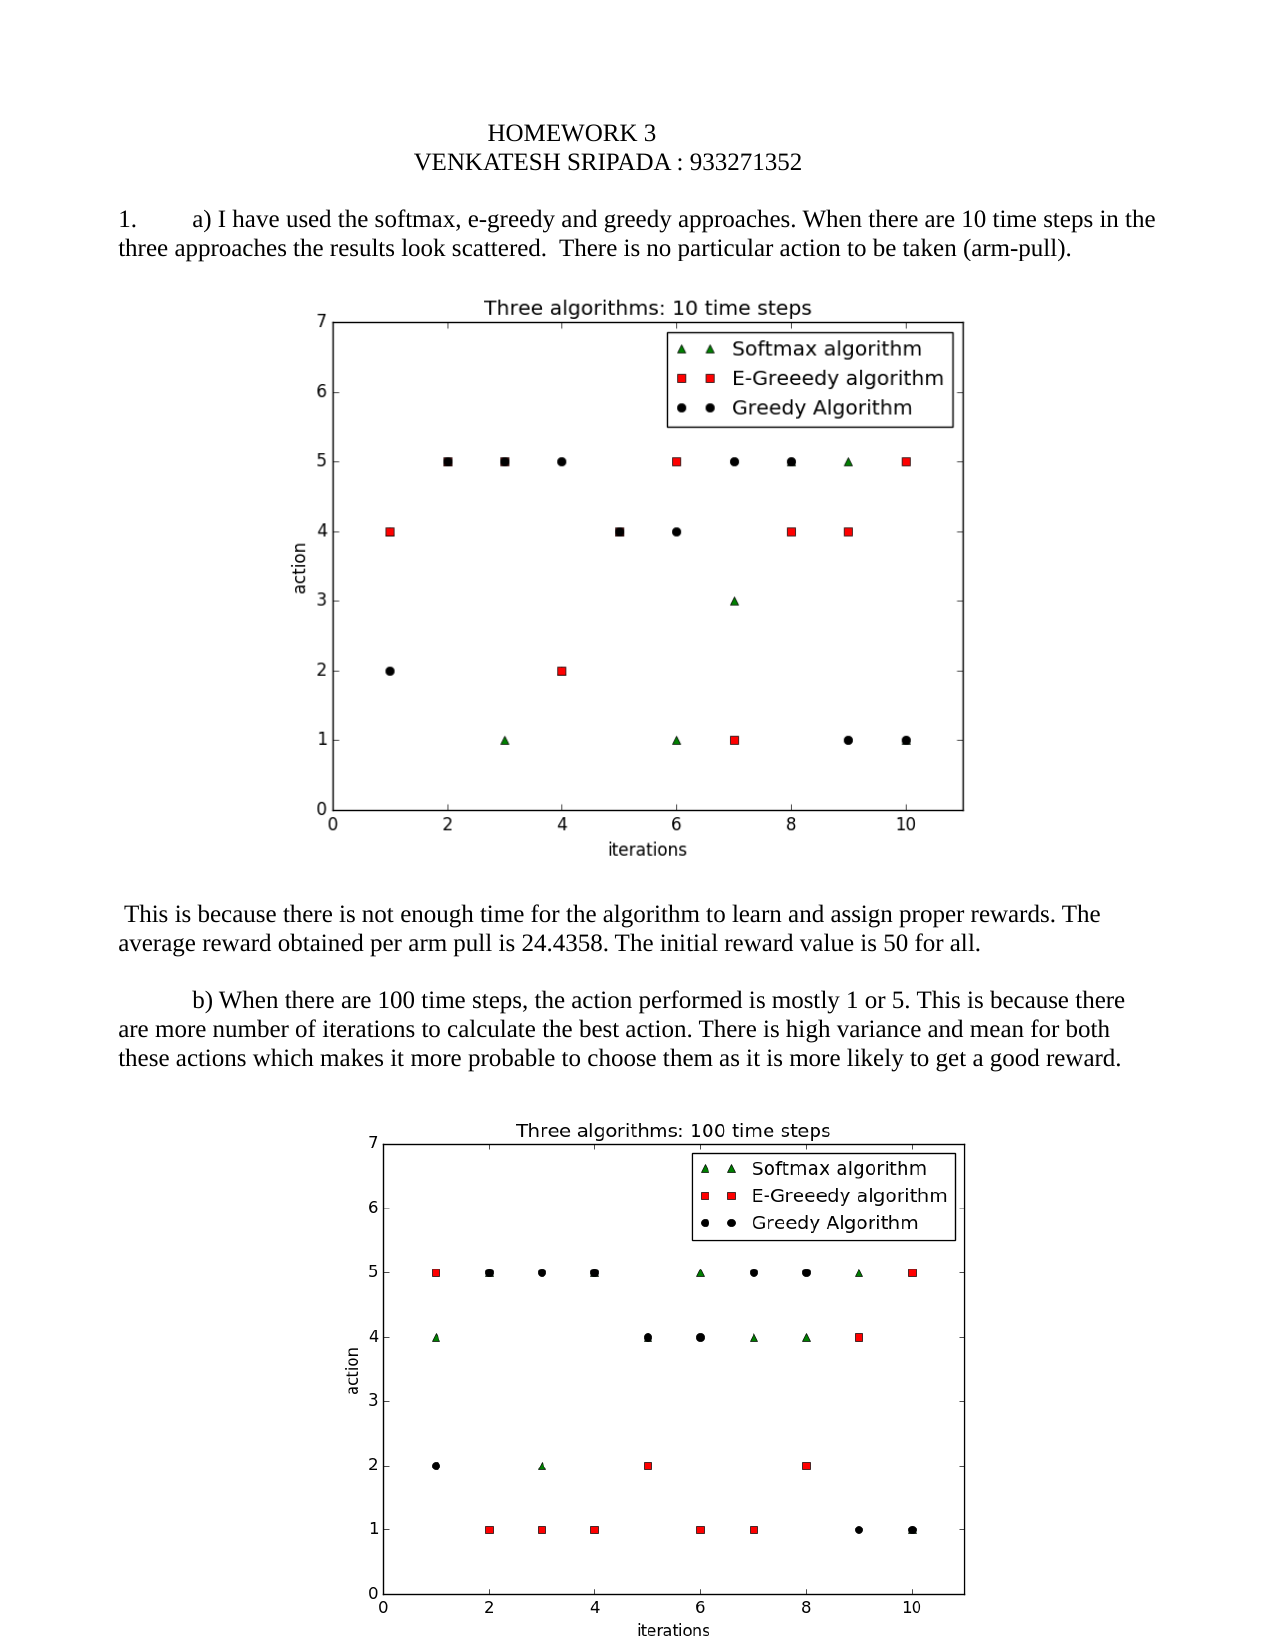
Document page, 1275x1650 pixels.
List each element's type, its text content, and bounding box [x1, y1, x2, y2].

picture [231, 261, 1044, 871]
text HOMEWORK 3 [118, 118, 1157, 147]
text VENKATESH SRIPADA : 933271352 [118, 147, 1157, 176]
text This is because there is not enough time for the algorithm to learn and assign proper rewards. The average reward obtained per arm pull is 24.4358. The initial reward value is 50 for all. [118, 899, 1157, 957]
text 1. a) I have used the softmax, e-greedy and greedy approaches. When there are 10 time steps in the three approaches the results look scattered. There is no particular action to be taken (arm-pull). [118, 204, 1157, 262]
text b) When there are 100 time steps, the action performed is mostly 1 or 5. This is because there are more number of iterations to calculate the best action. There is high variance and mean for both these actions which makes it more probable to choose them as it is more likely to get a good reward. [118, 986, 1157, 1072]
picture [289, 1087, 1039, 1650]
